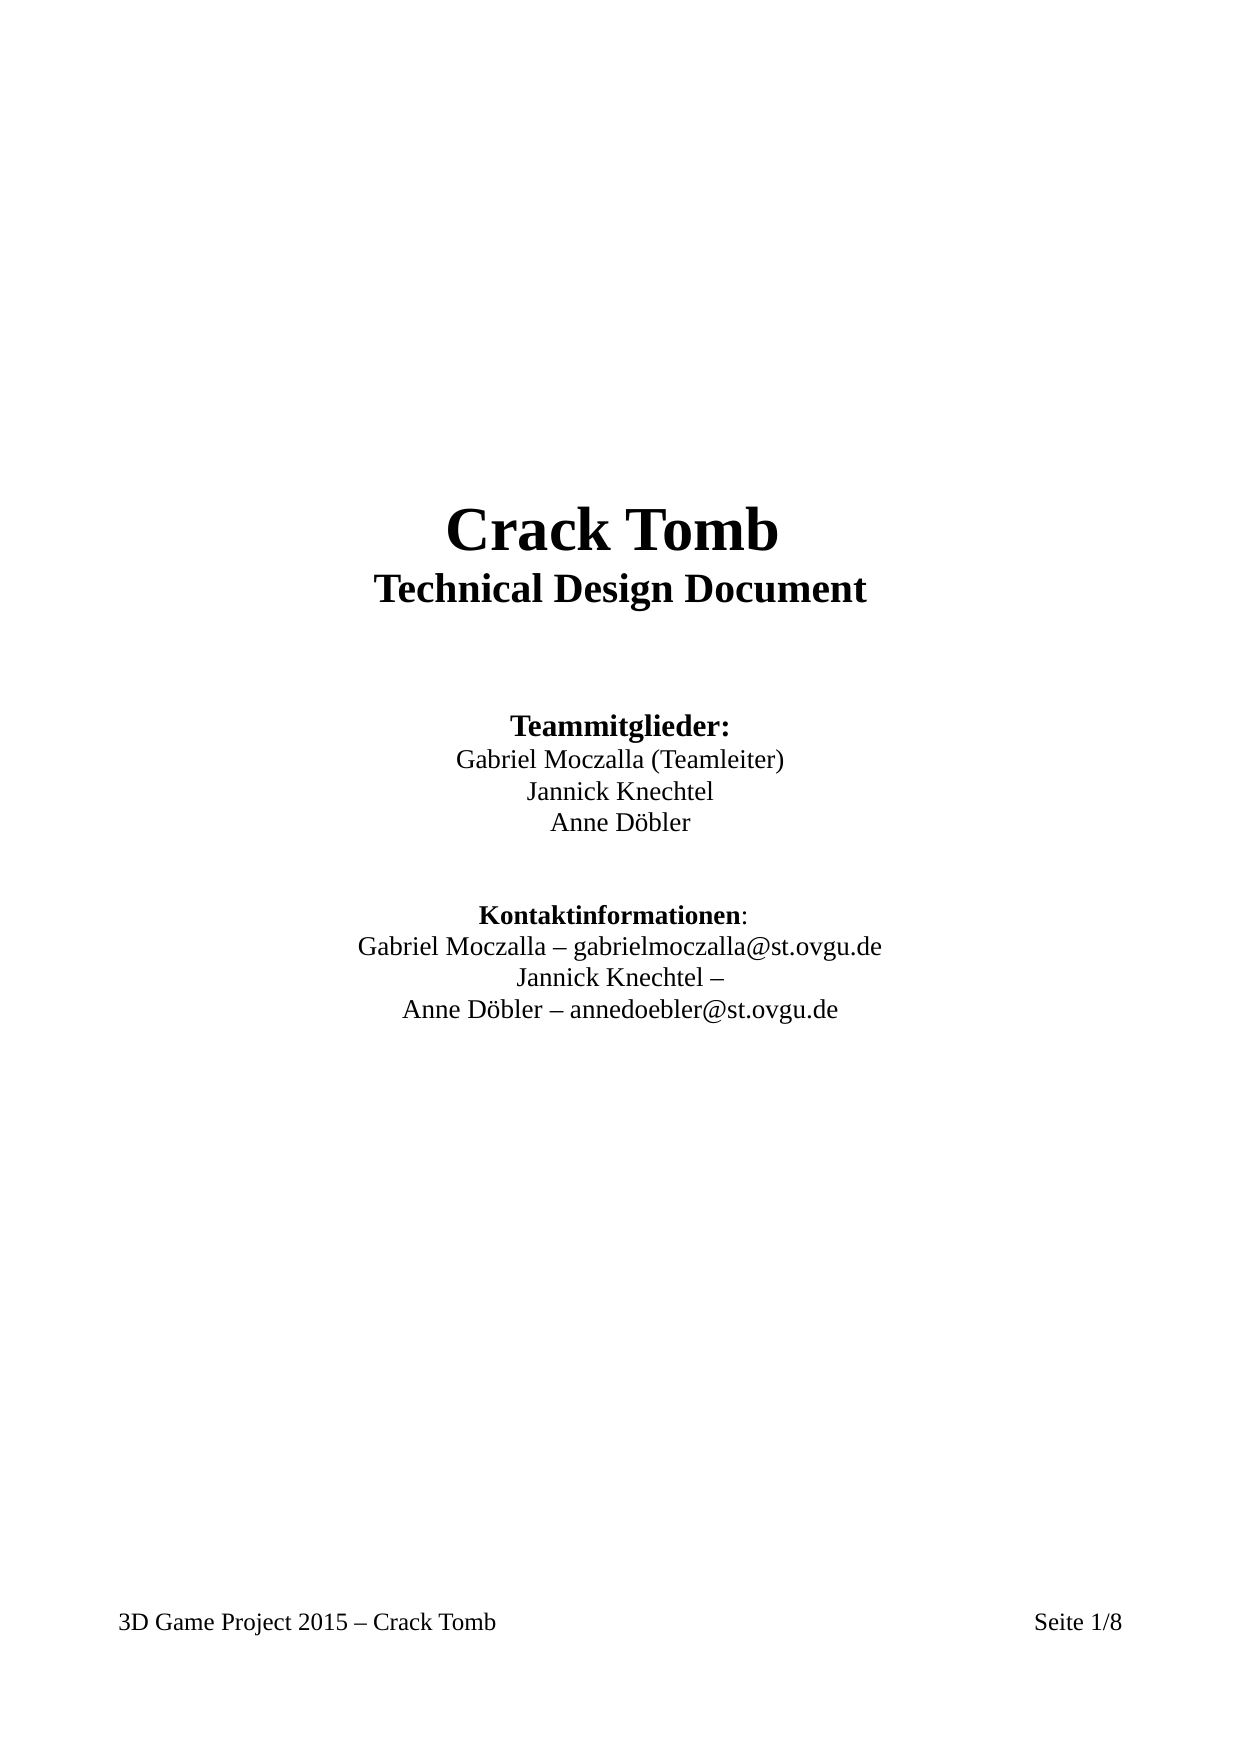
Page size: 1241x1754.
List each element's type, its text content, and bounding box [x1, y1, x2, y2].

text Anne Döbler [118, 806, 1122, 837]
text Jannick Knechtel – [118, 962, 1122, 993]
text Jannick Knechtel [118, 775, 1122, 806]
text Gabriel Moczalla – gabrielmoczalla@st.ovgu.de [118, 930, 1122, 962]
text Kontaktinformationen: [118, 899, 1122, 930]
text Anne Döbler – annedoebler@st.ovgu.de [118, 993, 1122, 1024]
text Teammitglieder: [118, 708, 1122, 743]
text Technical Design Document [118, 564, 1122, 612]
text Crack Tomb [118, 492, 1122, 564]
text Gabriel Moczalla (Teamleiter) [118, 743, 1122, 775]
